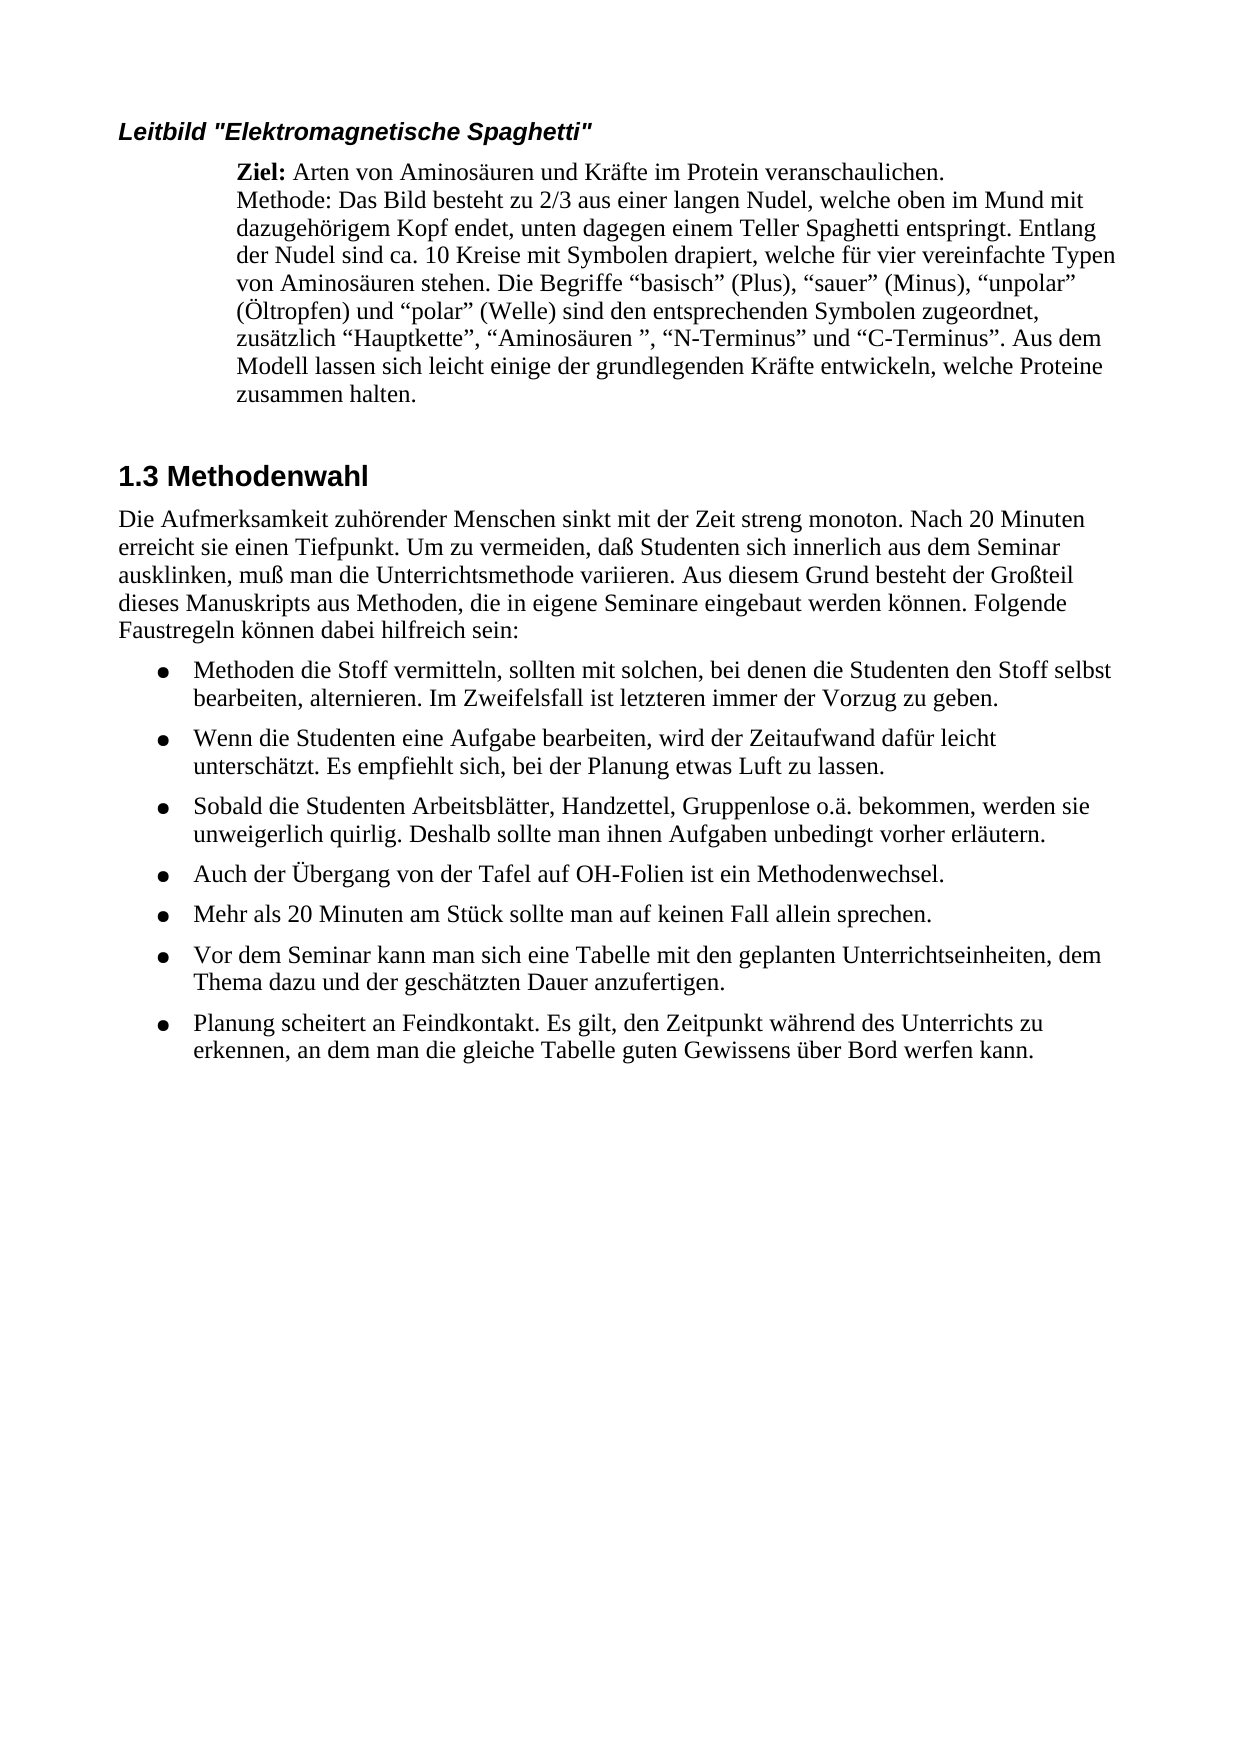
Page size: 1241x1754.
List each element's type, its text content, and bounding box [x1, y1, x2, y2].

list Vor dem Seminar kann man sich eine Tabelle mit den geplanten Unterrichtseinheiten, dem Thema dazu und der geschätzten Dauer anzufertigen. [156, 941, 1122, 996]
list Planung scheitert an Feindkontakt. Es gilt, den Zeitpunkt während des Unterrichts zu erkennen, an dem man die gleiche Tabelle guten Gewissens über Bord werfen kann. [156, 1009, 1122, 1064]
text Ziel: Arten von Aminosäuren und Kräfte im Protein veranschaulichen. [236, 158, 1122, 186]
text Methode: Das Bild besteht zu 2/3 aus einer langen Nudel, welche oben im Mund mit dazugehörigem Kopf endet, unten dagegen einem Teller Spaghetti entspringt. Entlang der Nudel sind ca. 10 Kreise mit Symbolen drapiert, welche für vier vereinfachte Typen von Aminosäuren stehen. Die Begriffe “basisch” (Plus), “sauer” (Minus), “unpolar” (Öltropfen) und “polar” (Welle) sind den entsprechenden Symbolen zugeordnet, zusätzlich “Hauptkette”, “Aminosäuren ”, “N-Terminus” und “C-Terminus”. Aus dem Modell lassen sich leicht einige der grundlegenden Kräfte entwickeln, welche Proteine zusammen halten. [236, 186, 1122, 408]
subtitle 1.3 Methodenwahl [118, 460, 1122, 493]
list Sobald die Studenten Arbeitsblätter, Handzettel, Gruppenlose o.ä. bekommen, werden sie unweigerlich quirlig. Deshalb sollte man ihnen Aufgaben unbedingt vorher erläutern. [156, 792, 1122, 848]
subtitle Leitbild "Elektromagnetische Spaghetti" [118, 118, 1122, 146]
list Methoden die Stoff vermitteln, sollten mit solchen, bei denen die Studenten den Stoff selbst bearbeiten, alternieren. Im Zweifelsfall ist letzteren immer der Vorzug zu geben. [156, 657, 1122, 712]
text Die Aufmerksamkeit zuhörender Menschen sinkt mit der Zeit streng monoton. Nach 20 Minuten erreicht sie einen Tiefpunkt. Um zu vermeiden, daß Studenten sich innerlich aus dem Seminar ausklinken, muß man die Unterrichtsmethode variieren. Aus diesem Grund besteht der Großteil dieses Manuskripts aus Methoden, die in eigene Seminare eingebaut werden können. Folgende Faustregeln können dabei hilfreich sein: [118, 506, 1122, 644]
list Mehr als 20 Minuten am Stück sollte man auf keinen Fall allein sprechen. [156, 901, 1122, 928]
list Auch der Übergang von der Tafel auf OH-Folien ist ein Methodenwechsel. [156, 860, 1122, 888]
list Wenn die Studenten eine Aufgabe bearbeiten, wird der Zeitaufwand dafür leicht unterschätzt. Es empfiehlt sich, bei der Planung etwas Luft zu lassen. [156, 724, 1122, 780]
